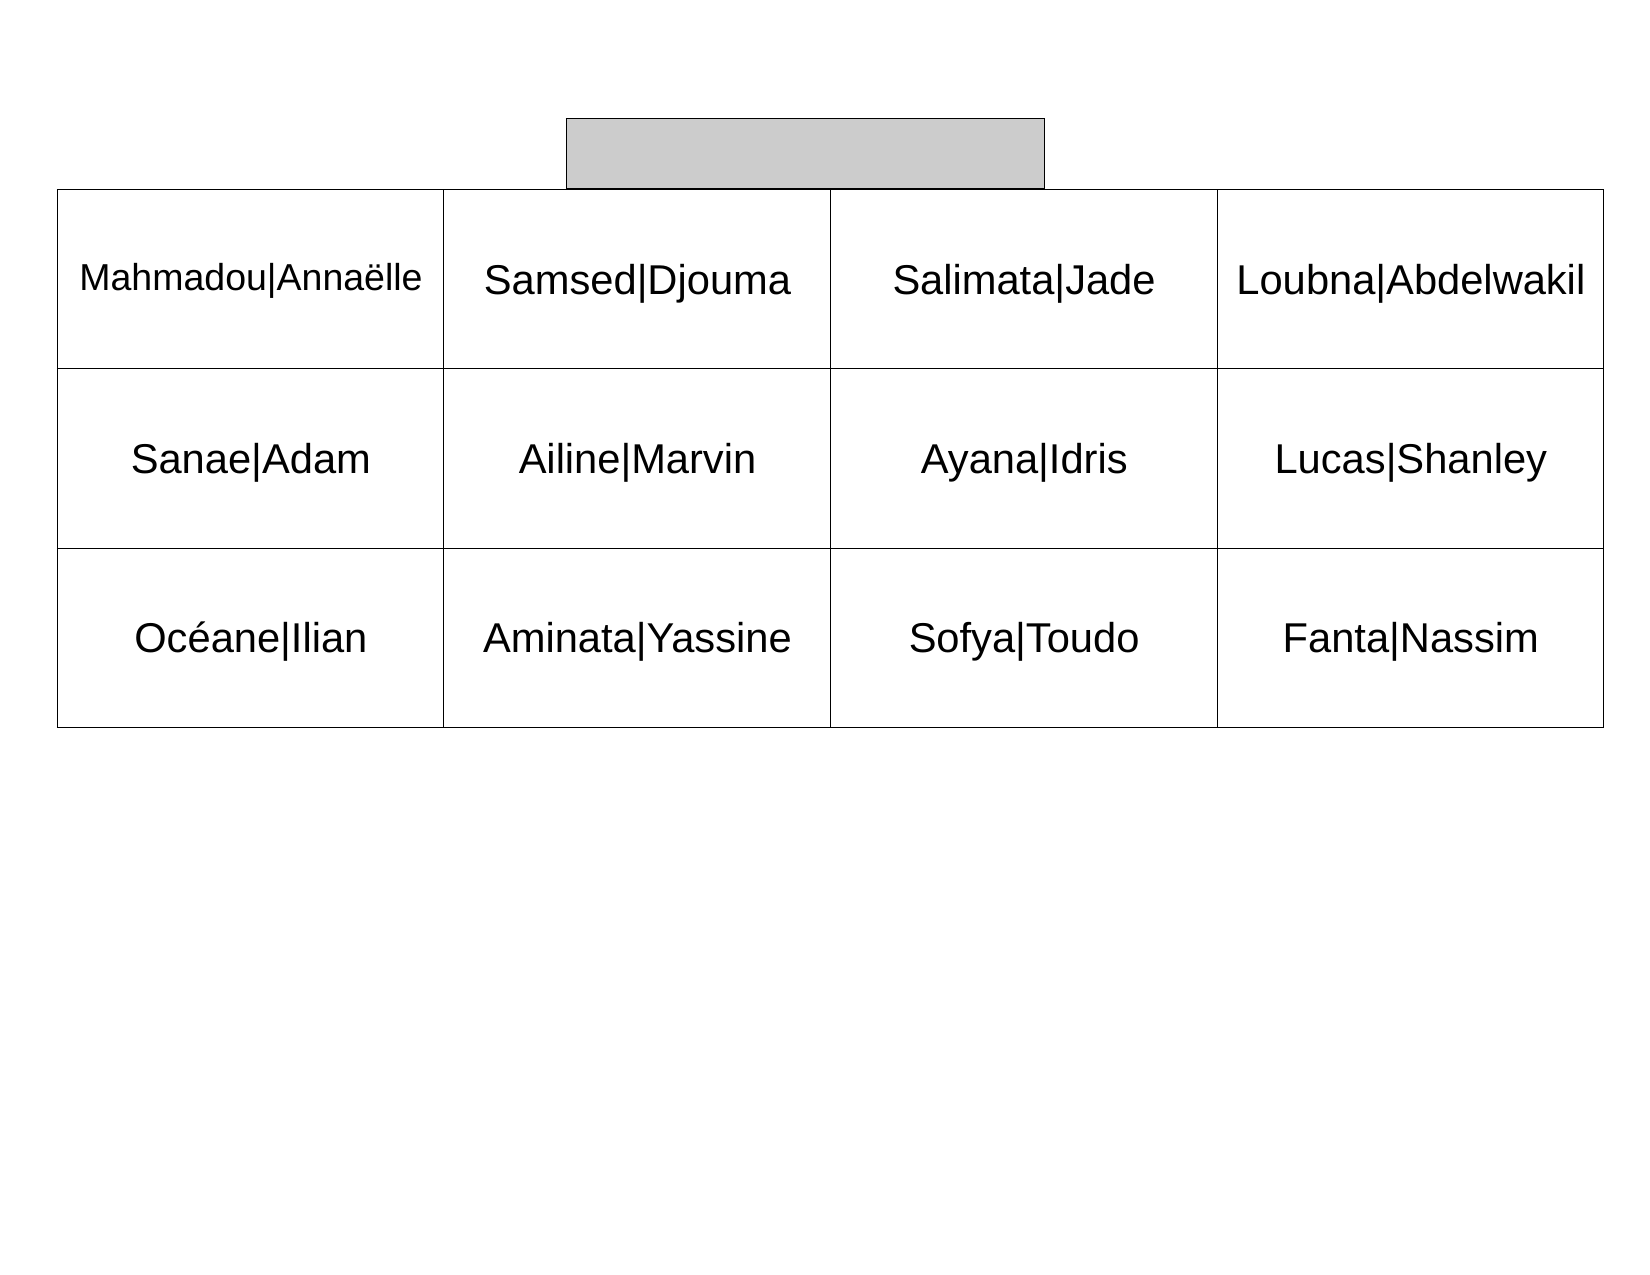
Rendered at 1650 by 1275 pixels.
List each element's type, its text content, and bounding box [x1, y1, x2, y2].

table_cell Sofya|Toudo [831, 549, 1217, 727]
table_header Samsed|Djouma [444, 190, 830, 368]
table_cell Ayana|Idris [831, 369, 1217, 547]
table_cell Ailine|Marvin [444, 369, 830, 547]
table_cell Aminata|Yassine [444, 549, 830, 727]
table_header Loubna|Abdelwakil [1218, 190, 1603, 368]
table_cell Fanta|Nassim [1218, 549, 1603, 727]
table_header [567, 119, 1044, 188]
table_header Salimata|Jade [831, 190, 1217, 368]
table_cell Océane|Ilian [58, 549, 443, 727]
table_cell Lucas|Shanley [1218, 369, 1603, 547]
table_cell Sanae|Adam [58, 369, 443, 547]
table_header Mahmadou|Annaëlle [58, 190, 443, 368]
